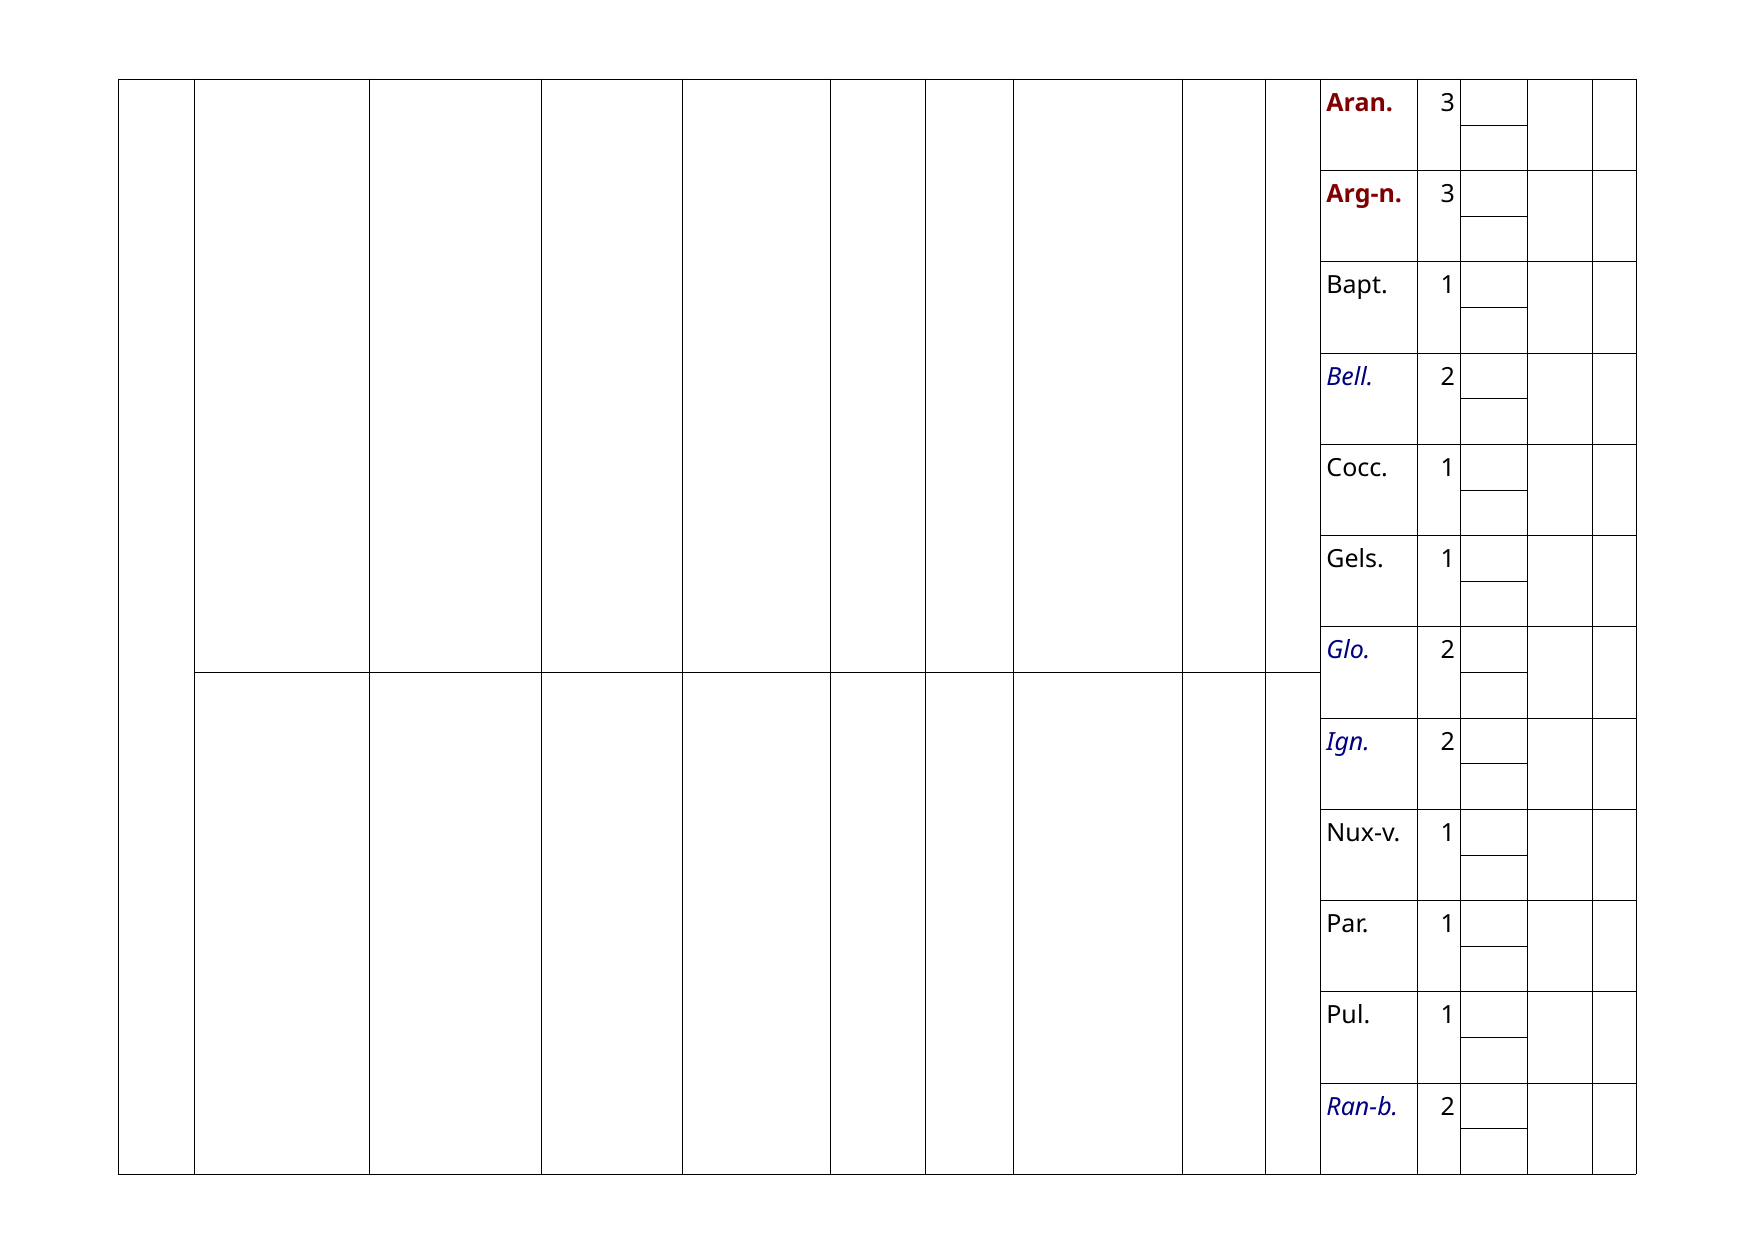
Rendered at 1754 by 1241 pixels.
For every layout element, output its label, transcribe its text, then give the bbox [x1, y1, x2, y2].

table_cell [370, 80, 541, 672]
table_cell Ign. [1321, 719, 1417, 809]
table_cell [119, 80, 194, 1174]
table_cell [1183, 80, 1265, 672]
table_cell [1461, 262, 1527, 307]
table_cell [370, 673, 541, 1174]
table_cell [1593, 354, 1636, 444]
table_cell Pul. [1321, 992, 1417, 1083]
table_cell [1461, 308, 1527, 353]
table_cell [1461, 582, 1527, 626]
table_cell [1593, 445, 1636, 535]
table_cell Bell. [1321, 354, 1417, 444]
table_cell Glo. [1321, 627, 1417, 718]
table_cell [1266, 80, 1320, 672]
table_cell 1 [1418, 445, 1460, 535]
table_cell [1593, 80, 1636, 170]
table_cell [542, 80, 682, 672]
table_cell [1593, 719, 1636, 809]
table_cell [1014, 80, 1182, 672]
table_cell [195, 673, 369, 1174]
table_cell [1266, 673, 1320, 1174]
table_cell [1528, 171, 1592, 261]
table_cell [1528, 992, 1592, 1083]
table_cell [1461, 992, 1527, 1037]
table_cell [1461, 901, 1527, 946]
table_cell [1461, 856, 1527, 900]
table_cell [1528, 354, 1592, 444]
table_cell [1461, 80, 1527, 124]
table_cell 1 [1418, 262, 1460, 353]
table_cell [1461, 810, 1527, 854]
table_cell [1461, 627, 1527, 672]
table_cell [1528, 445, 1592, 535]
table_cell Arg-n. [1321, 171, 1417, 261]
table_cell [831, 673, 925, 1174]
table_cell [1593, 627, 1636, 718]
table_cell [1461, 445, 1527, 489]
table_cell [683, 80, 830, 672]
table_cell [1593, 810, 1636, 900]
table_cell [926, 673, 1013, 1174]
table_cell [1183, 673, 1265, 1174]
table_cell 3 [1418, 80, 1460, 170]
table_cell [1461, 354, 1527, 398]
table_cell [1461, 947, 1527, 991]
table_cell [542, 673, 682, 1174]
table_cell [1593, 992, 1636, 1083]
table_cell [1461, 1084, 1527, 1128]
table_cell Ran-b. [1321, 1084, 1417, 1174]
table_cell 1 [1418, 810, 1460, 900]
table_cell [1593, 1084, 1636, 1174]
table_cell [1528, 80, 1592, 170]
table_cell Aran. [1321, 80, 1417, 170]
table_cell [1528, 901, 1592, 991]
table_cell Par. [1321, 901, 1417, 991]
table_cell [1461, 536, 1527, 581]
table_cell [1461, 1038, 1527, 1083]
table_cell [1461, 399, 1527, 444]
table_cell [1593, 171, 1636, 261]
table_cell [926, 80, 1013, 672]
table_cell [1528, 536, 1592, 626]
table_cell [1461, 719, 1527, 763]
table_cell [1461, 673, 1527, 718]
table_cell [1593, 901, 1636, 991]
table_cell 1 [1418, 992, 1460, 1083]
table_cell 1 [1418, 901, 1460, 991]
table_cell [1528, 810, 1592, 900]
table_cell 2 [1418, 354, 1460, 444]
table_cell [1528, 627, 1592, 718]
table_cell Bapt. [1321, 262, 1417, 353]
table_cell 1 [1418, 536, 1460, 626]
table_cell 2 [1418, 1084, 1460, 1174]
table_cell [1014, 673, 1182, 1174]
table_cell [1593, 536, 1636, 626]
table_cell [1461, 126, 1527, 170]
table_cell 2 [1418, 627, 1460, 718]
table_cell 2 [1418, 719, 1460, 809]
table_cell 3 [1418, 171, 1460, 261]
table_cell [1461, 171, 1527, 216]
table_cell Nux-v. [1321, 810, 1417, 900]
table_cell [1593, 262, 1636, 353]
table_cell Gels. [1321, 536, 1417, 626]
table_cell [1528, 1084, 1592, 1174]
table_cell [195, 80, 369, 672]
table_cell [1528, 262, 1592, 353]
table_cell [1461, 1129, 1527, 1174]
table_cell [831, 80, 925, 672]
table_cell [1461, 217, 1527, 261]
table_cell [1461, 491, 1527, 535]
table_cell [1461, 764, 1527, 809]
table_cell [1528, 719, 1592, 809]
table_cell Cocc. [1321, 445, 1417, 535]
table_cell [683, 673, 830, 1174]
